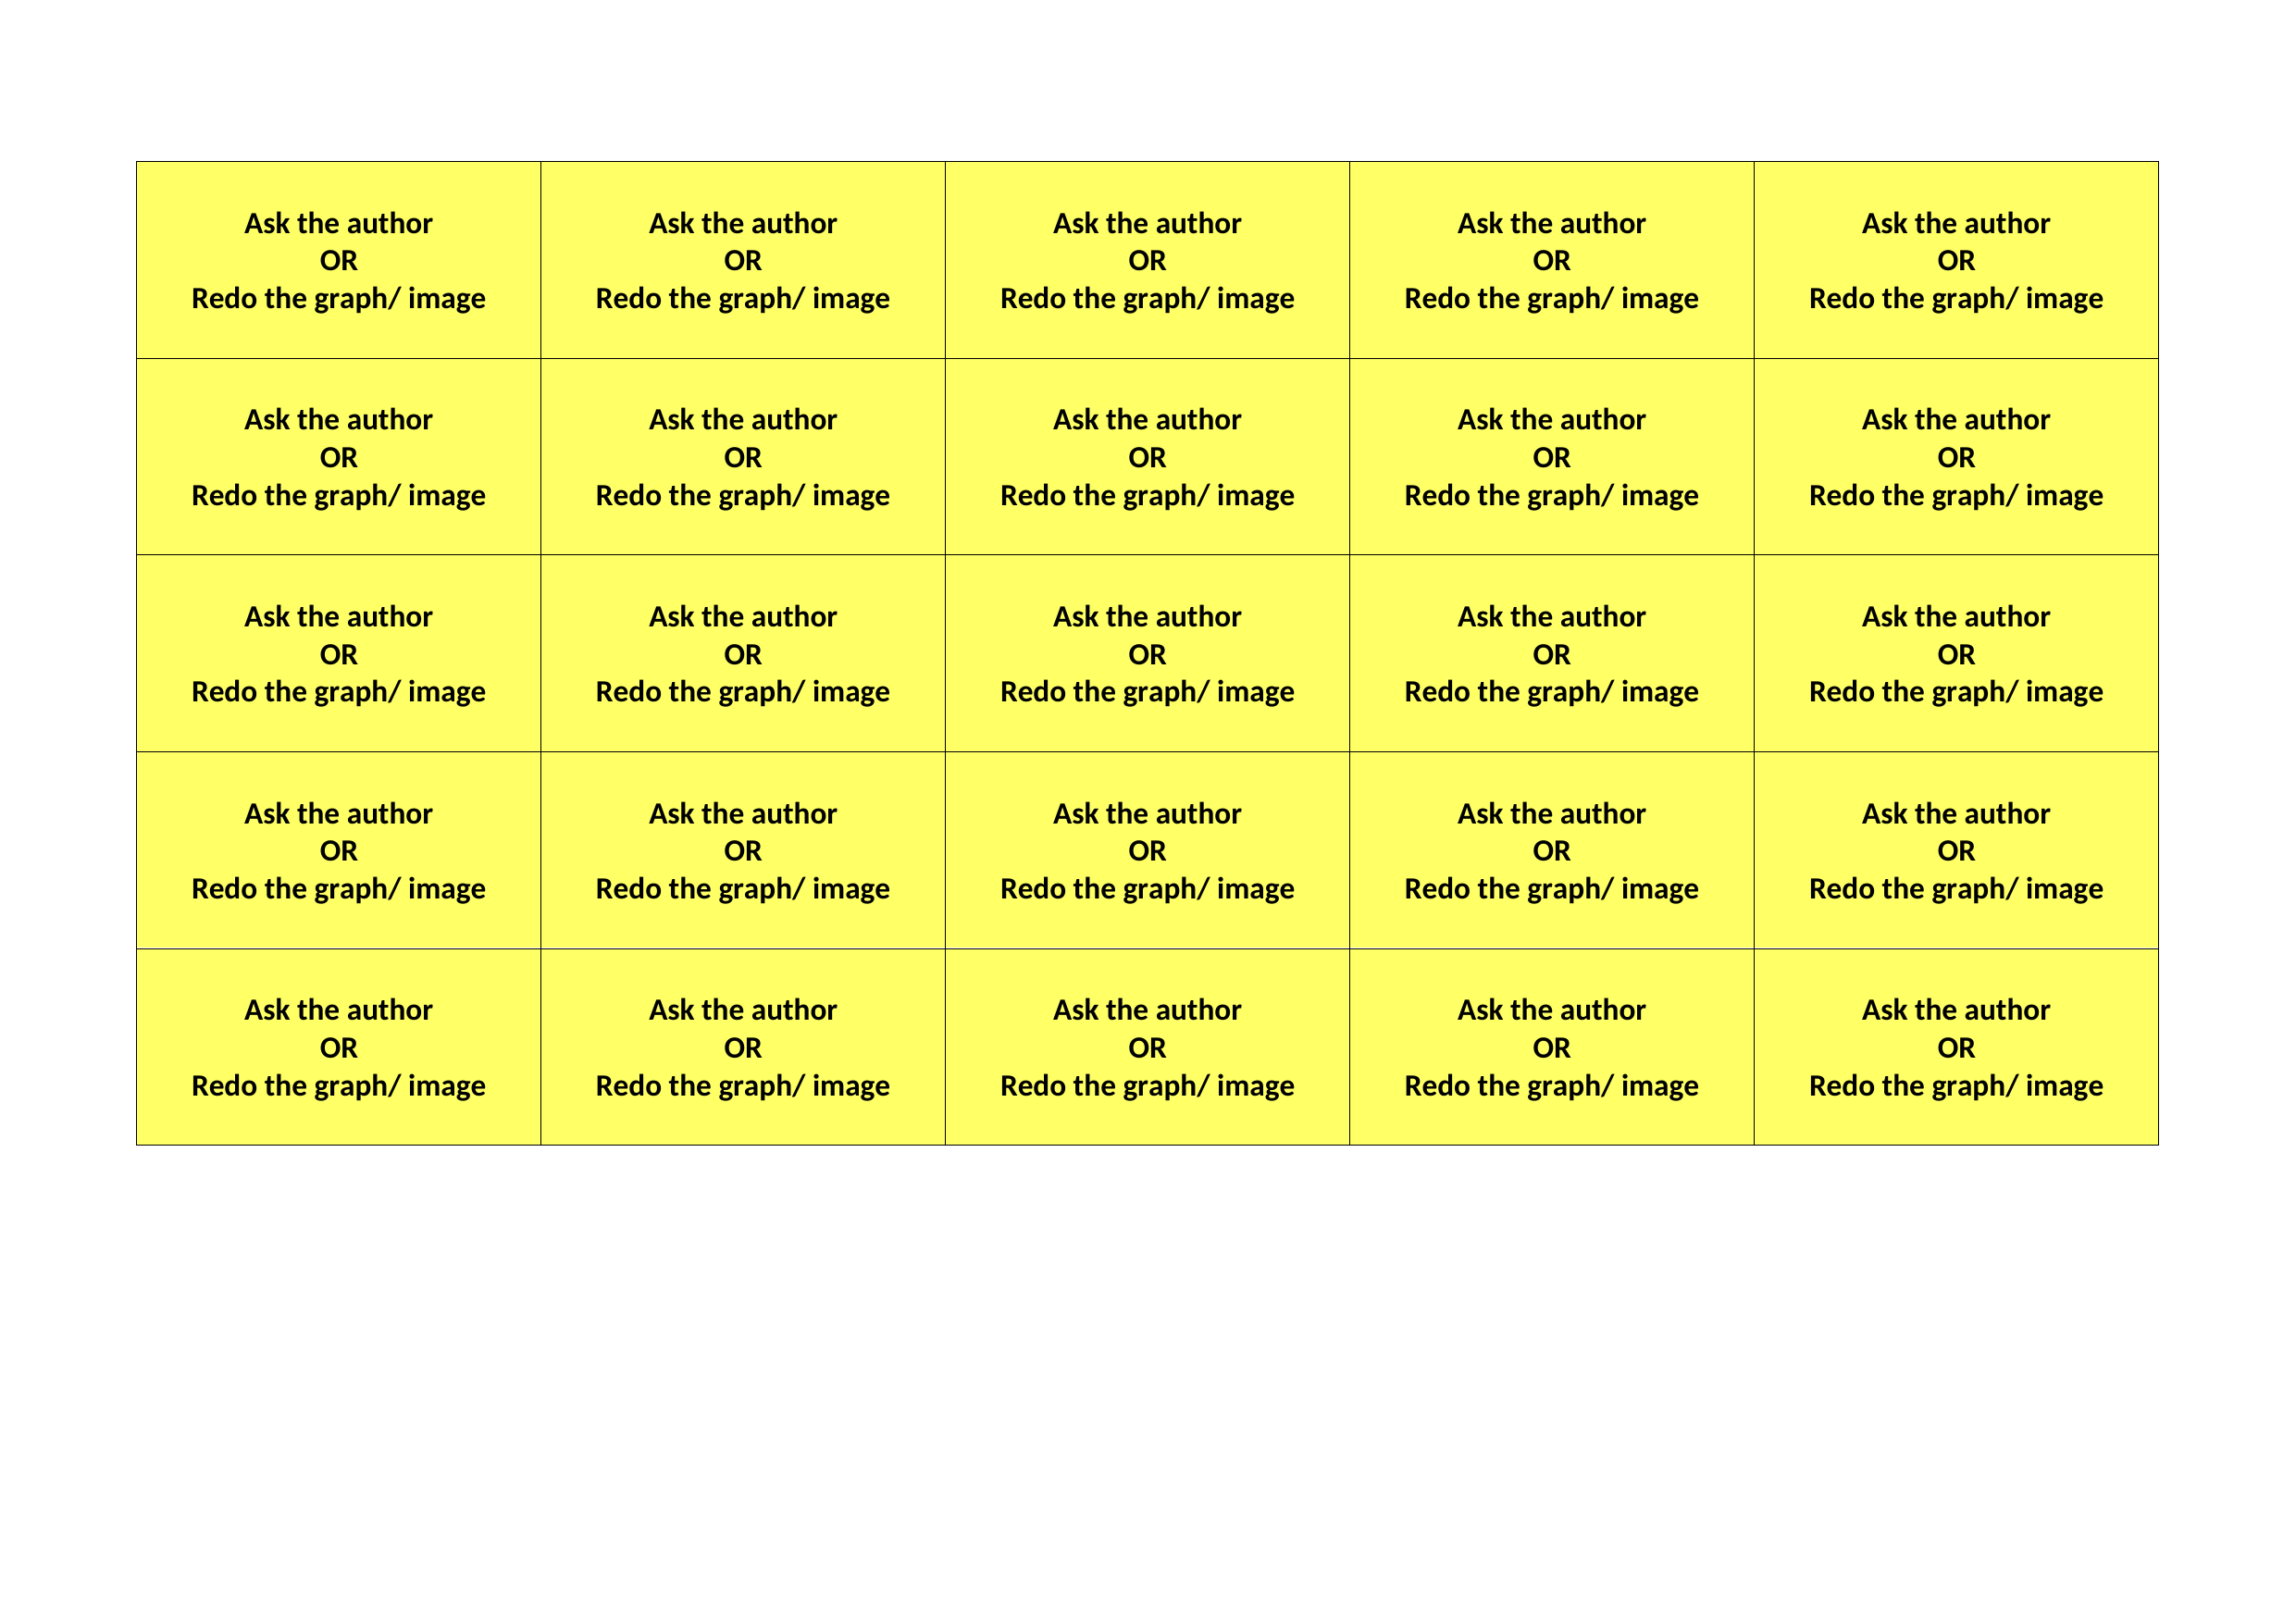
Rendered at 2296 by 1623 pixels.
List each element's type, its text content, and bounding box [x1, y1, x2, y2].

table_cell Ask the author OR Redo the graph/ image [1350, 555, 1754, 751]
table_cell Ask the author OR Redo the graph/ image [1350, 359, 1754, 554]
table_cell Ask the author OR Redo the graph/ image [541, 555, 945, 751]
table_cell Ask the author OR Redo the graph/ image [1755, 949, 2158, 1145]
table_cell Ask the author OR Redo the graph/ image [137, 359, 540, 554]
table_header Ask the author OR Redo the graph/ image [1755, 162, 2158, 358]
table_cell Ask the author OR Redo the graph/ image [541, 359, 945, 554]
table_cell Ask the author OR Redo the graph/ image [946, 949, 1349, 1145]
table_header Ask the author OR Redo the graph/ image [946, 162, 1349, 358]
table_header Ask the author OR Redo the graph/ image [541, 162, 945, 358]
table_cell Ask the author OR Redo the graph/ image [137, 555, 540, 751]
table_cell Ask the author OR Redo the graph/ image [1755, 555, 2158, 751]
table_cell Ask the author OR Redo the graph/ image [1755, 752, 2158, 948]
table_cell Ask the author OR Redo the graph/ image [946, 555, 1349, 751]
table_cell Ask the author OR Redo the graph/ image [137, 949, 540, 1145]
table_cell Ask the author OR Redo the graph/ image [1755, 359, 2158, 554]
table_cell Ask the author OR Redo the graph/ image [541, 752, 945, 948]
table_cell Ask the author OR Redo the graph/ image [946, 359, 1349, 554]
table_cell Ask the author OR Redo the graph/ image [946, 752, 1349, 948]
table_header Ask the author OR Redo the graph/ image [137, 162, 540, 358]
table_header Ask the author OR Redo the graph/ image [1350, 162, 1754, 358]
table_cell Ask the author OR Redo the graph/ image [1350, 949, 1754, 1145]
table_cell Ask the author OR Redo the graph/ image [541, 949, 945, 1145]
table_cell Ask the author OR Redo the graph/ image [1350, 752, 1754, 948]
table_cell Ask the author OR Redo the graph/ image [137, 752, 540, 948]
